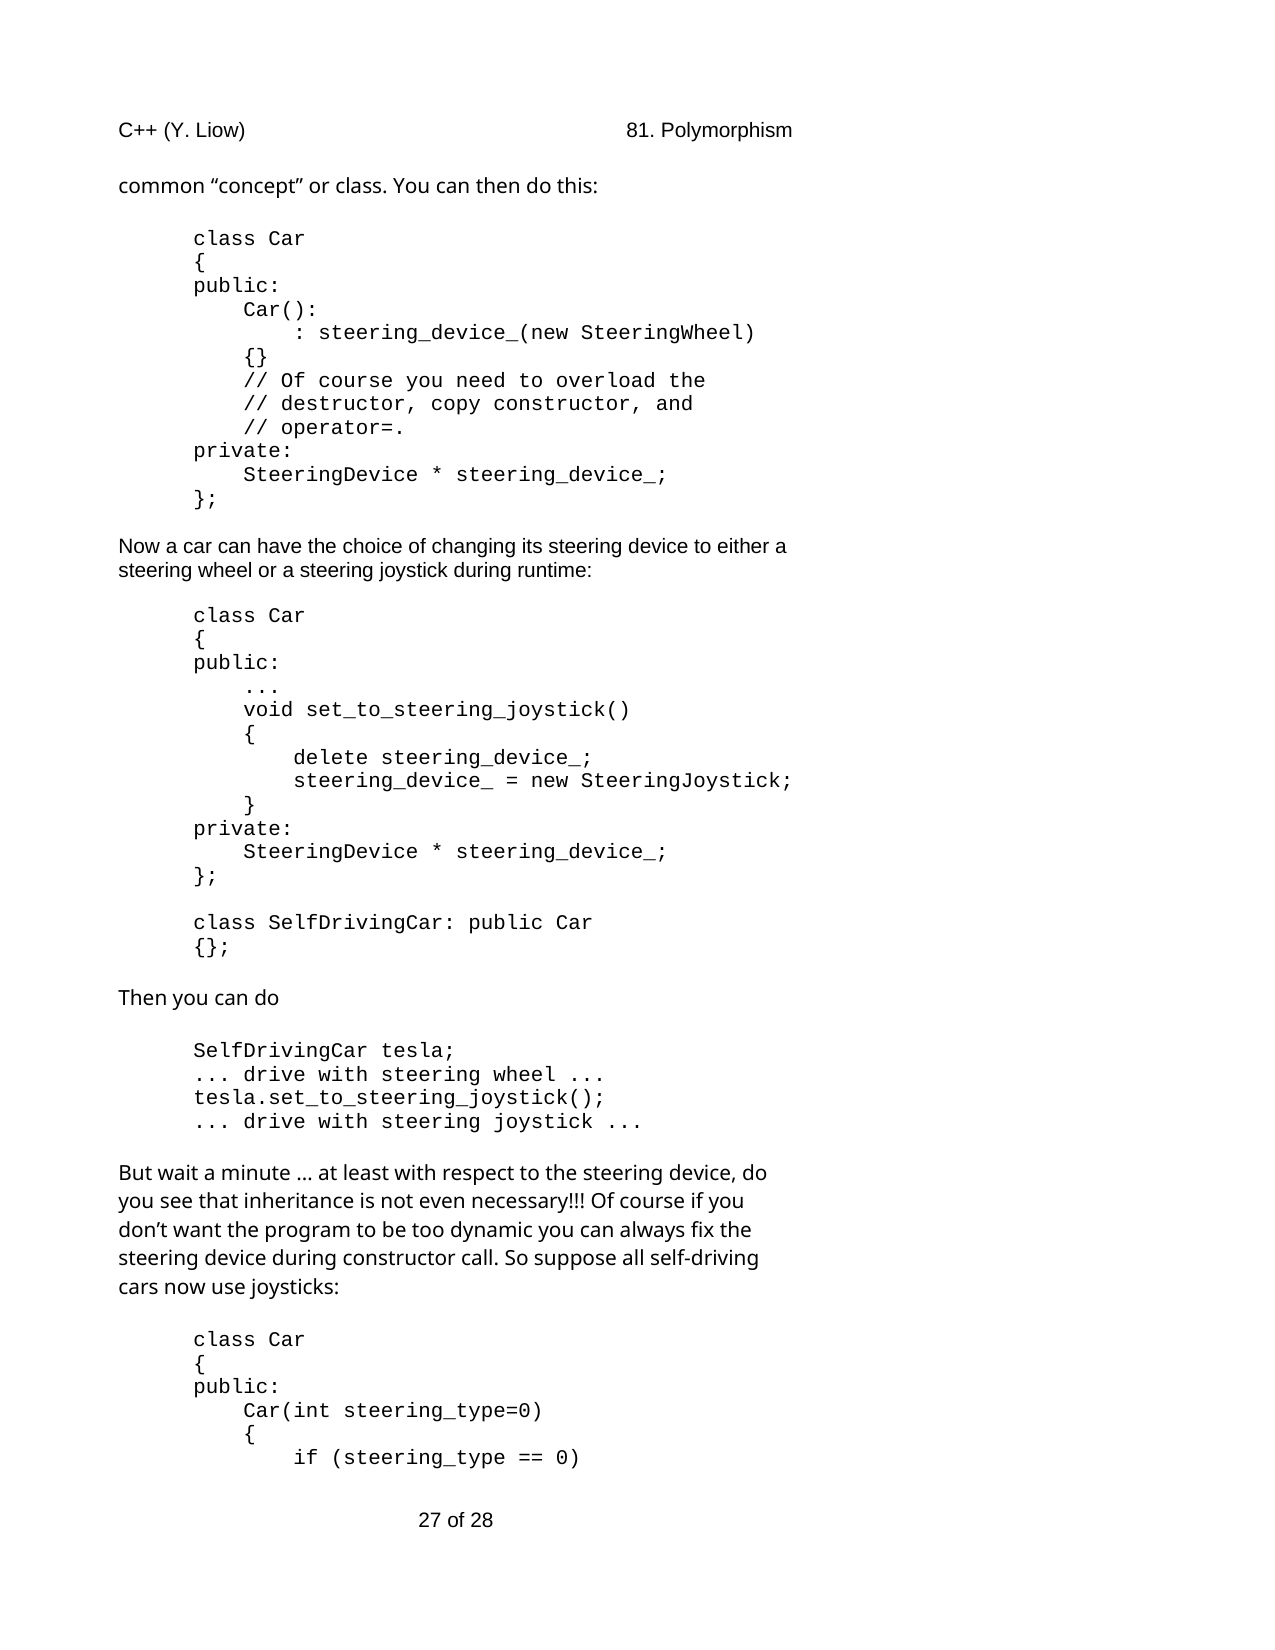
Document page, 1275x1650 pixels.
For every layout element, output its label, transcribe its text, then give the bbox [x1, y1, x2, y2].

text Then you can do [118, 983, 793, 1012]
text ... drive with steering wheel ... [118, 1064, 793, 1087]
text {}; [118, 936, 793, 959]
text SelfDrivingCar tesla; [118, 1040, 793, 1064]
text Car(): [118, 299, 793, 322]
text } [118, 794, 793, 818]
text But wait a minute … at least with respect to the steering device, do you see that inheritance is not even necessary!!! Of course if you don’t want the program to be too dynamic you can always fix the steering device during constructor call. So suppose all self-driving cars now use joysticks: [118, 1158, 793, 1300]
text {} [118, 346, 793, 369]
text public: [118, 275, 793, 299]
text ... [118, 676, 793, 699]
text delete steering_device_; [118, 747, 793, 770]
text ... drive with steering joystick ... [118, 1111, 793, 1134]
text public: [118, 652, 793, 676]
text { [118, 1423, 793, 1447]
text steering_device_ = new SteeringJoystick; [118, 770, 793, 794]
text : steering_device_(new SteeringWheel) [118, 322, 793, 346]
text if (steering_type == 0) [118, 1447, 793, 1471]
text class Car [118, 228, 793, 251]
text // Of course you need to overload the // destructor, copy constructor, and [118, 369, 793, 417]
text class Car [118, 1329, 793, 1352]
text { [118, 251, 793, 275]
text { [118, 1352, 793, 1376]
text class SelfDrivingCar: public Car [118, 912, 793, 936]
text Car(int steering_type=0) [118, 1400, 793, 1423]
text { [118, 723, 793, 747]
text class Car [118, 605, 793, 628]
text }; [118, 865, 793, 888]
text SteeringDevice * steering_device_; [118, 841, 793, 865]
text }; [118, 488, 793, 511]
text tesla.set_to_steering_joystick(); [118, 1087, 793, 1111]
text public: [118, 1376, 793, 1400]
text { [118, 628, 793, 652]
text private: [118, 818, 793, 841]
text private: [118, 441, 793, 464]
text // operator=. [118, 417, 793, 441]
text common “concept” or class. You can then do this: [118, 171, 793, 199]
text SteeringDevice * steering_device_; [118, 464, 793, 488]
text void set_to_steering_joystick() [118, 699, 793, 723]
text Now a car can have the choice of changing its steering device to either a steering wheel or a steering joystick during runtime: [118, 535, 793, 582]
